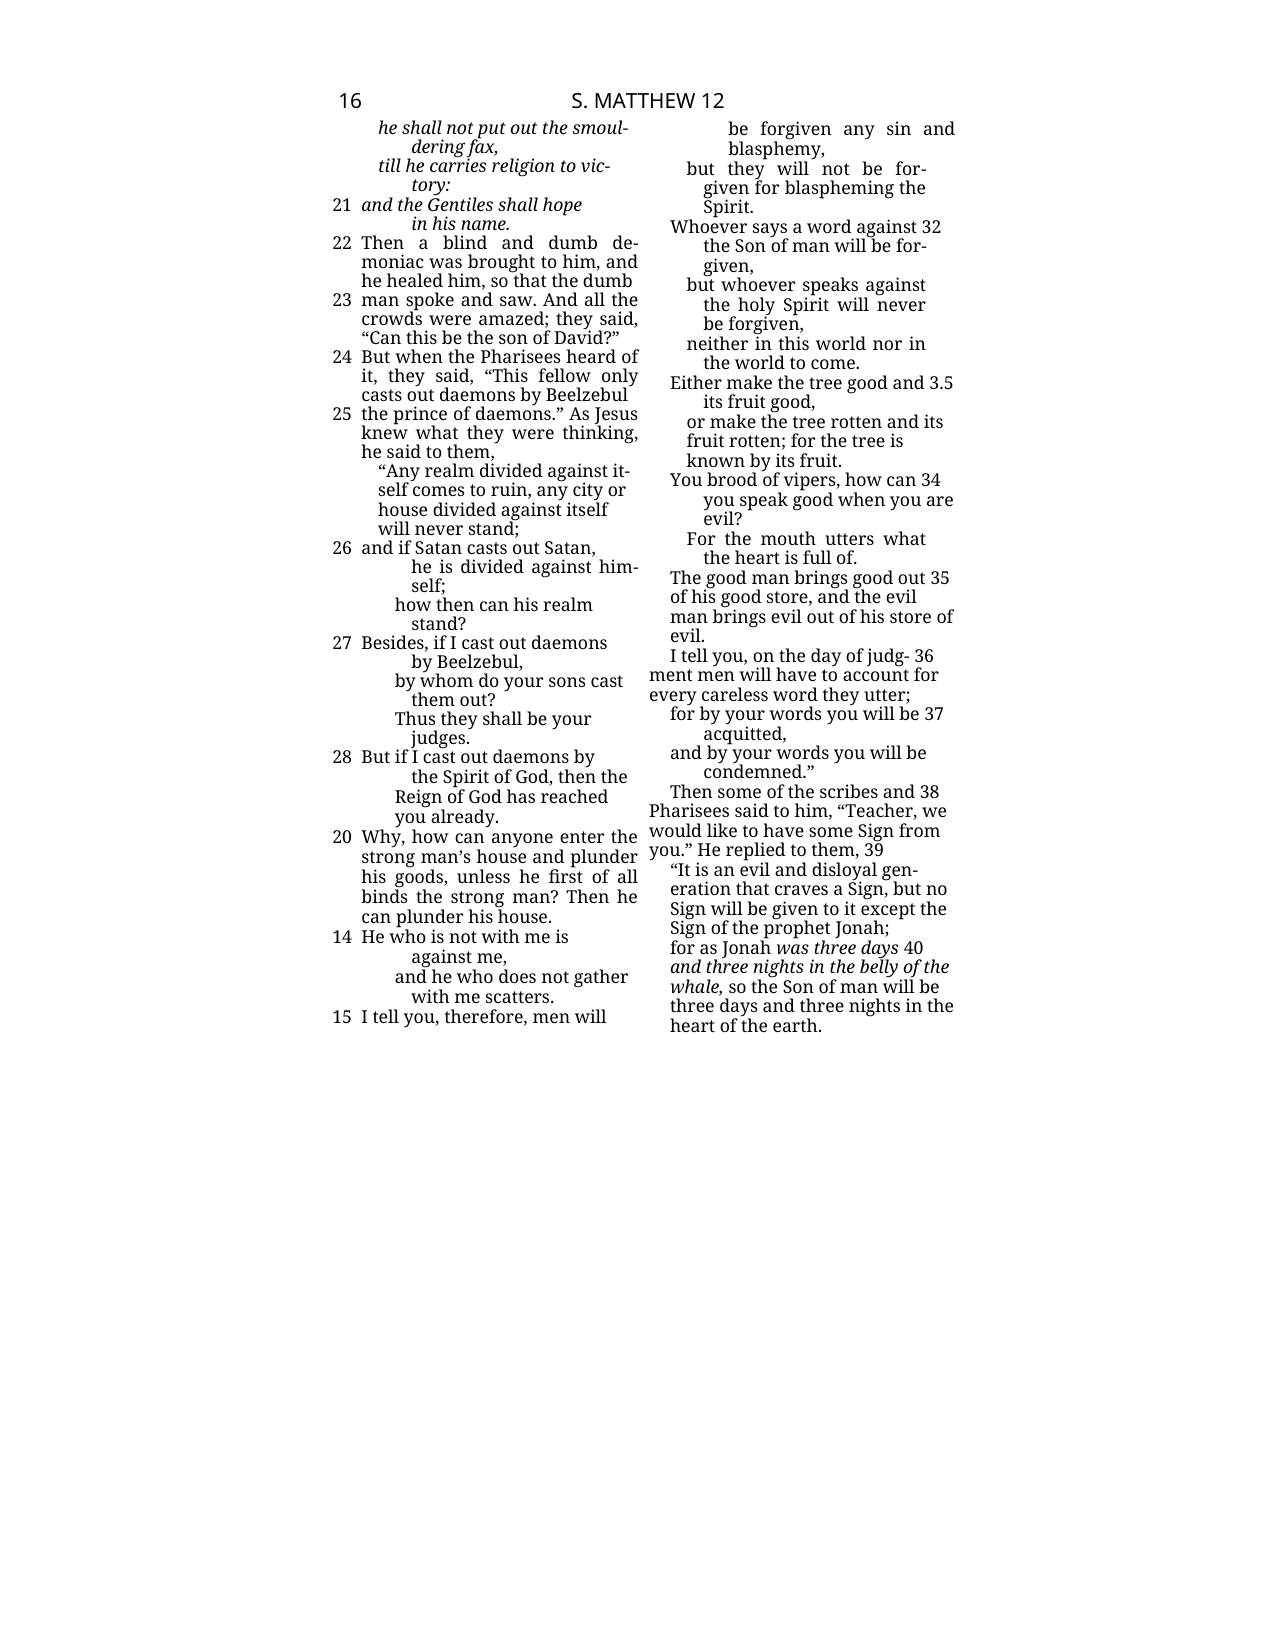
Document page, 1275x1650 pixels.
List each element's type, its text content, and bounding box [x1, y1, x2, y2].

list But if I cast out daemons by [332, 748, 638, 768]
text the Spirit of God, then the Reign of God has reached you already. [394, 768, 638, 828]
text “It is an evil and disloyal gen­eration that craves a Sign, but no Sign will be given to it except the Sign of the prophet Jonah; [670, 861, 955, 939]
list Why, how can anyone enter the strong man’s house and plunder his goods, unless he first of all binds the strong man? Then he can plunder his house. [332, 828, 638, 928]
list and the Gentiles shall hope [332, 196, 638, 215]
text Then some of the scribes and 38 Pharisees said to him, “Teacher, we would like to have some Sign from you.” He replied to them, 39 [649, 783, 955, 861]
text and he who does not gather with me scatters. [394, 968, 638, 1008]
text against me, [394, 948, 638, 968]
list the prince of daemons.” As Jesus knew what they were thinking, he said to them, [332, 405, 638, 463]
text or make the tree rotten and its fruit rotten; for the tree is known by its fruit. [686, 413, 955, 471]
text I tell you, on the day of judg- 36 ment men will have to account for every careless word they ut­ter; [649, 646, 955, 705]
text “Any realm divided against it­self comes to ruin, any city or house divided against itself will never stand; [378, 463, 638, 539]
text in his name. [394, 215, 638, 234]
list Besides, if I cast out daemons [332, 634, 638, 653]
text neither in this world nor in the world to come. [686, 335, 926, 374]
text he shall not put out the smoul­dering fax, [378, 119, 638, 158]
text for as Jonah was three days 40 and three nights in the belly of the whale, so the Son of man will be three days and three nights in the heart of the earth. [670, 939, 955, 1036]
list I tell you, therefore, men will [332, 1008, 638, 1028]
text he is divided against him­self; [411, 558, 638, 596]
text Whoever says a word against 32 the Son of man will be for­given, [670, 218, 955, 276]
text how then can his realm stand? [394, 596, 638, 634]
text You brood of vipers, how can 34 you speak good when you are evil? [670, 471, 955, 529]
list But when the Pharisees heard of it, they said, “This fellow only casts out daemons by Beelzebul [332, 348, 638, 405]
text and by your words you will be condemned.” [670, 744, 955, 783]
text by whom do your sons cast them out? [394, 672, 638, 710]
list He who is not with me is [332, 928, 638, 948]
list and if Satan casts out Satan, [332, 539, 638, 558]
text by Beelzebul, [394, 653, 638, 672]
list Then a blind and dumb de­moniac was brought to him, and he healed him, so that the dumb [332, 234, 638, 291]
list man spoke and saw. And all the crowds were amazed; they said, “Can this be the son of David?” [332, 291, 638, 348]
text till he carries religion to vic­tory: [378, 158, 638, 196]
text The good man brings good out 35 of his good store, and the evil man brings evil out of his store of evil. [670, 568, 955, 646]
text Either make the tree good and 3.5 its fruit good, [670, 374, 955, 413]
text For the mouth utters what the heart is full of. [686, 529, 926, 568]
text be forgiven any sin and blasphemy, [728, 119, 955, 159]
text but whoever speaks against the holy Spirit will never be forgiven, [686, 276, 926, 335]
text but they will not be for­given for blaspheming the Spirit. [686, 159, 926, 218]
text Thus they shall be your judges. [394, 710, 638, 748]
text for by your words you will be 37 acquitted, [670, 705, 955, 744]
